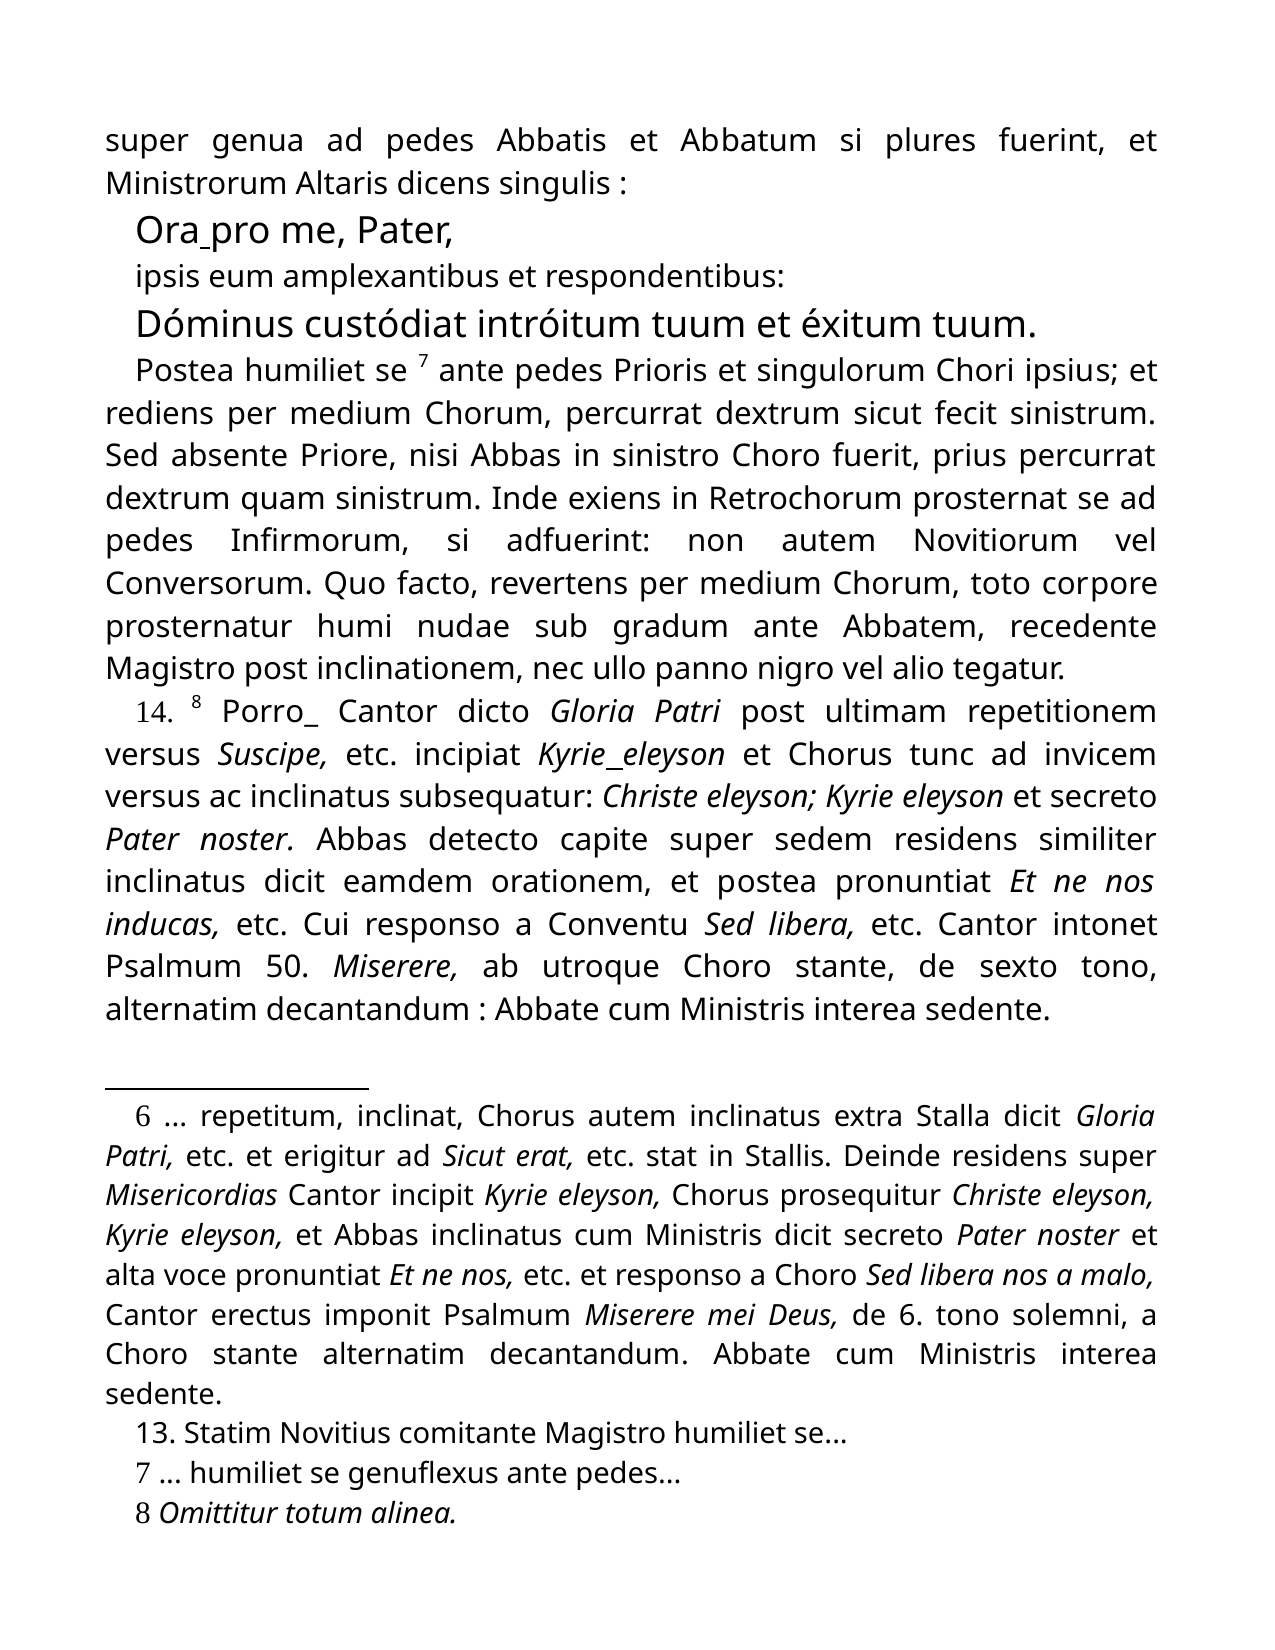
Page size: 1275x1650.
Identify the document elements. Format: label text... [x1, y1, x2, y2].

text ipsis eum amplexantibus et respondentibus: [105, 254, 1158, 297]
text Postea humiliet se ante pedes Prioris et singulorum Chori ipsius; et rediens per medium Chorum, percurrat dextrum sicut fecit sinistrum. Sed absente Priore, nisi Abbas in sinistro Choro fuerit, prius percurrat dextrum quam sinistrum. Inde exiens in Retrochorum prosternat se ad pedes Infirmorum, si adfuerint: non autem Novitiorum vel Conversorum. Quo facto, revertens per medium Chorum, toto cor­pore prosternatur humi nudae sub gradum ante Abbatem, recedente Magistro post inclinationem, nec ullo panno nigro vel alio tegatur. [105, 348, 1158, 689]
list Omittitur totum alinea. [105, 1492, 1158, 1532]
list super genua ad pedes Abbatis et Ab­batum si plures fuerint, et Ministrorum Altaris dicens sin­gulis : [105, 118, 1158, 203]
subtitle Dóminus custódiat intróitum tuum et éxitum tuum. [105, 297, 1158, 348]
subtitle Ora pro me, Pater, [105, 203, 1158, 254]
text ... humiliet se genuflexus ante pedes... [105, 1452, 1158, 1492]
list ... repetitum, inclinat, Chorus autem inclinatus extra Stalla dicit Gloria Patri, etc. et erigitur ad Sicut erat, etc. stat in Stallis. Deinde residens super Misericordias Cantor incipit Kyrie eleyson, Chorus prosequitur Christe eleyson, Kyrie eleyson, et Abbas incli­natus cum Ministris dicit secreto Pater noster et alta voce pronuntiat Et ne nos, etc. et responso a Choro Sed libera nos a malo, Cantor erectus imponit Psalmum Miserere mei Deus, de 6. tono solemni, a Choro stante alternatim decantandum. Abbate cum Ministris interea sedente. [105, 1095, 1158, 1413]
list 13. Statim Novitius comitante Magistro humiliet se... [105, 1413, 1158, 1452]
list Porro_ Cantor dicto Gloria Patri post ultimam repetitionem versus Suscipe, etc. incipiat Kyrie eleyson et Chorus tunc ad invicem versus ac inclinatus subsequatur: Christe eleyson; Kyrie eleyson et secreto Pater noster. Abbas detecto capite super sedem residens similiter inclinatus dicit eamdem orationem, et postea pronuntiat Et ne nos inducas, etc. Cui responso a Conventu Sed libera, etc. Cantor intonet Psalmum 50. Miserere, ab utroque Choro stante, de sexto tono, alternatim decantandum : Abbate cum Ministris interea sedente. [105, 689, 1158, 1030]
